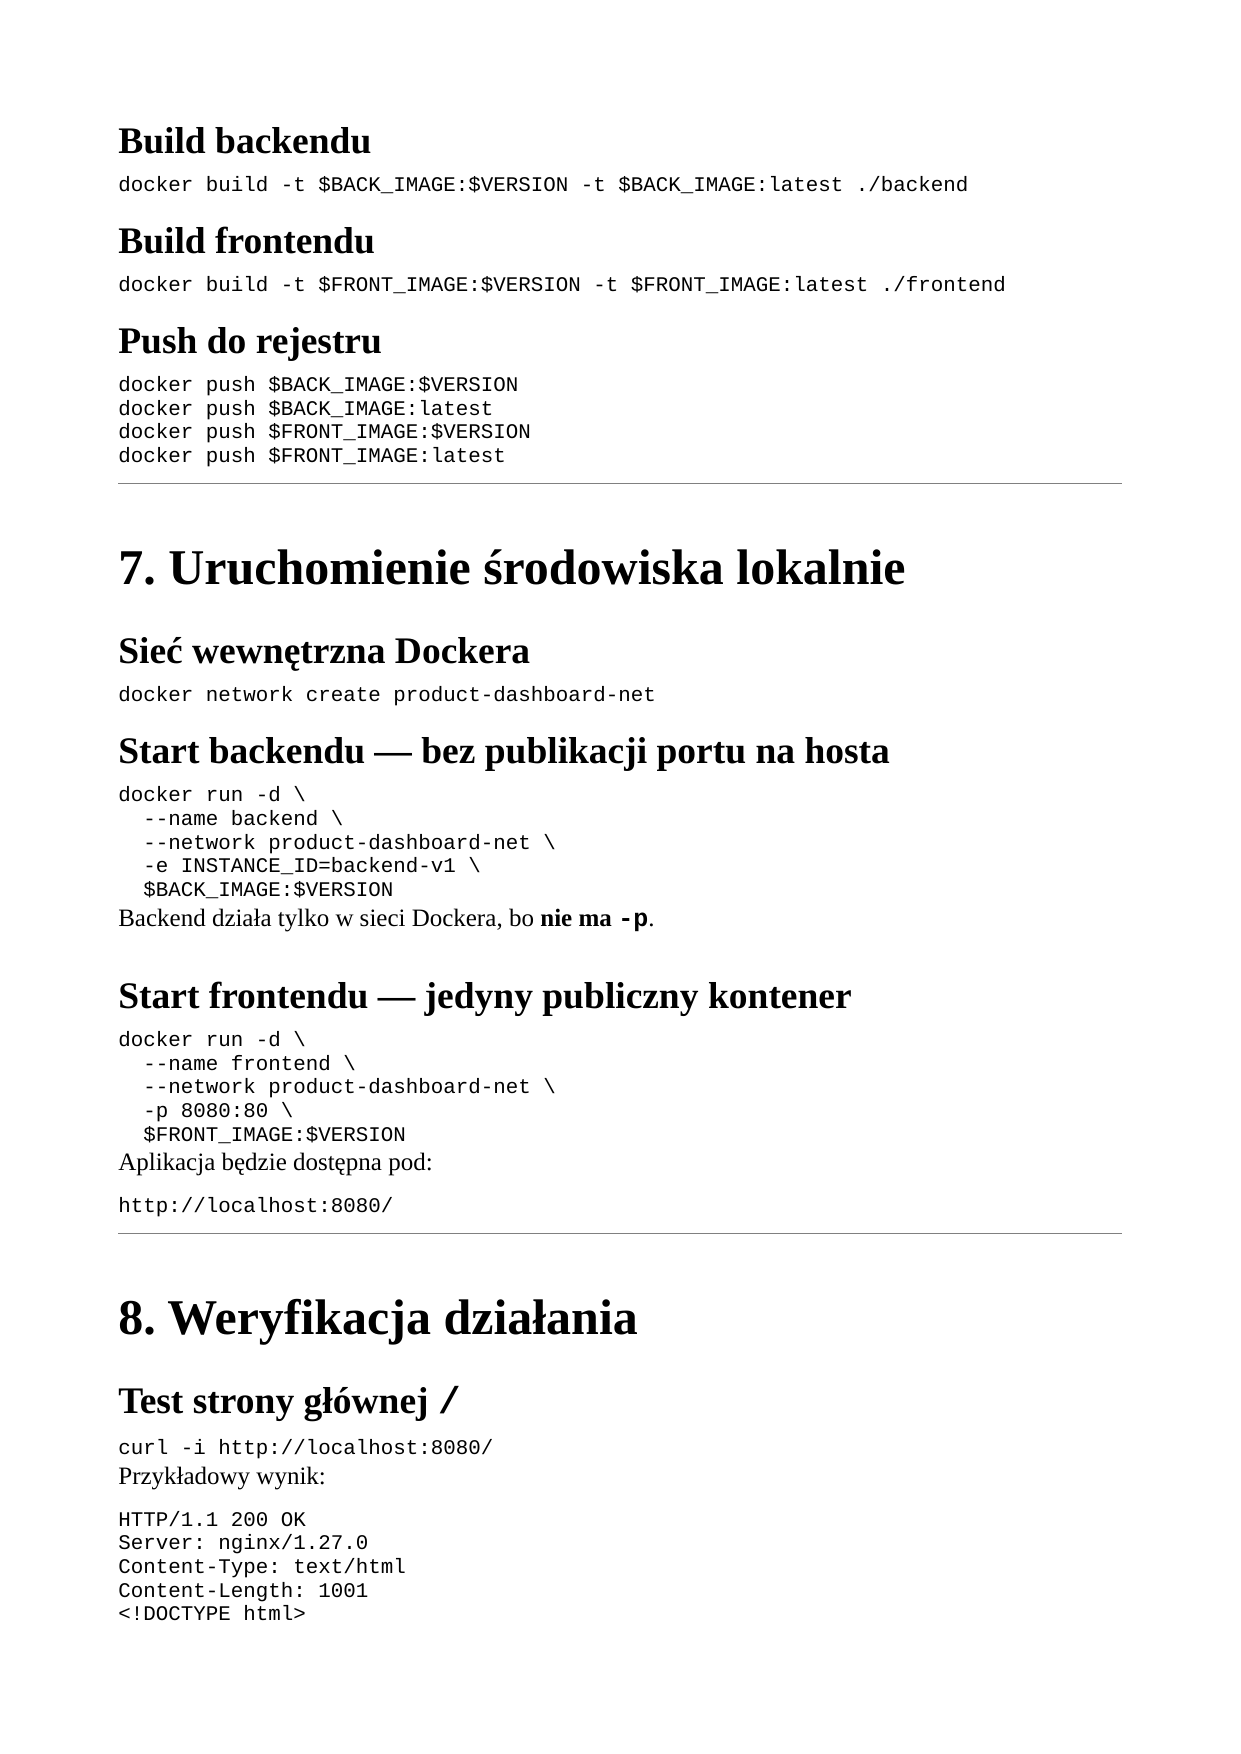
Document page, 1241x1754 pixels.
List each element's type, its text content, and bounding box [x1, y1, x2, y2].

subtitle Test strony głównej / [118, 1379, 1122, 1425]
subtitle 7. Uruchomienie środowiska lokalnie [118, 538, 1122, 595]
text <!DOCTYPE html> [118, 1603, 1122, 1627]
text docker build -t $BACK_IMAGE:$VERSION -t $BACK_IMAGE:latest ./backend [118, 174, 1122, 197]
subtitle Build backendu [118, 118, 1122, 161]
subtitle Start backendu — bez publikacji portu na hosta [118, 729, 1122, 772]
subtitle Build frontendu [118, 218, 1122, 261]
text docker run -d \ [118, 1029, 1122, 1053]
text docker push $BACK_IMAGE:$VERSION [118, 374, 1122, 398]
text curl -i http://localhost:8080/ [118, 1437, 1122, 1461]
text Aplikacja będzie dostępna pod: [118, 1147, 1122, 1176]
text docker push $BACK_IMAGE:latest [118, 398, 1122, 421]
text --name backend \ [118, 808, 1122, 832]
text Content-Type: text/html [118, 1556, 1122, 1579]
text --name frontend \ [118, 1053, 1122, 1076]
text http://localhost:8080/ [118, 1195, 1122, 1218]
text -p 8080:80 \ [118, 1100, 1122, 1124]
subtitle 8. Weryfikacja działania [118, 1288, 1122, 1345]
text Content-Length: 1001 [118, 1579, 1122, 1603]
text Backend działa tylko w sieci Dockera, bo nie ma -p. [118, 903, 1122, 933]
text docker network create product-dashboard-net [118, 684, 1122, 708]
text docker push $FRONT_IMAGE:$VERSION [118, 421, 1122, 445]
text --network product-dashboard-net \ [118, 1076, 1122, 1100]
text $BACK_IMAGE:$VERSION [118, 879, 1122, 903]
text docker push $FRONT_IMAGE:latest [118, 445, 1122, 468]
text $FRONT_IMAGE:$VERSION [118, 1124, 1122, 1147]
subtitle Start frontendu — jedyny publiczny kontener [118, 973, 1122, 1017]
subtitle Sieć wewnętrzna Dockera [118, 629, 1122, 672]
text HTTP/1.1 200 OK [118, 1509, 1122, 1532]
text Przykładowy wynik: [118, 1461, 1122, 1490]
text -e INSTANCE_ID=backend-v1 \ [118, 855, 1122, 879]
text --network product-dashboard-net \ [118, 832, 1122, 855]
text docker build -t $FRONT_IMAGE:$VERSION -t $FRONT_IMAGE:latest ./frontend [118, 274, 1122, 297]
subtitle Push do rejestru [118, 318, 1122, 361]
text Server: nginx/1.27.0 [118, 1532, 1122, 1556]
text docker run -d \ [118, 784, 1122, 808]
